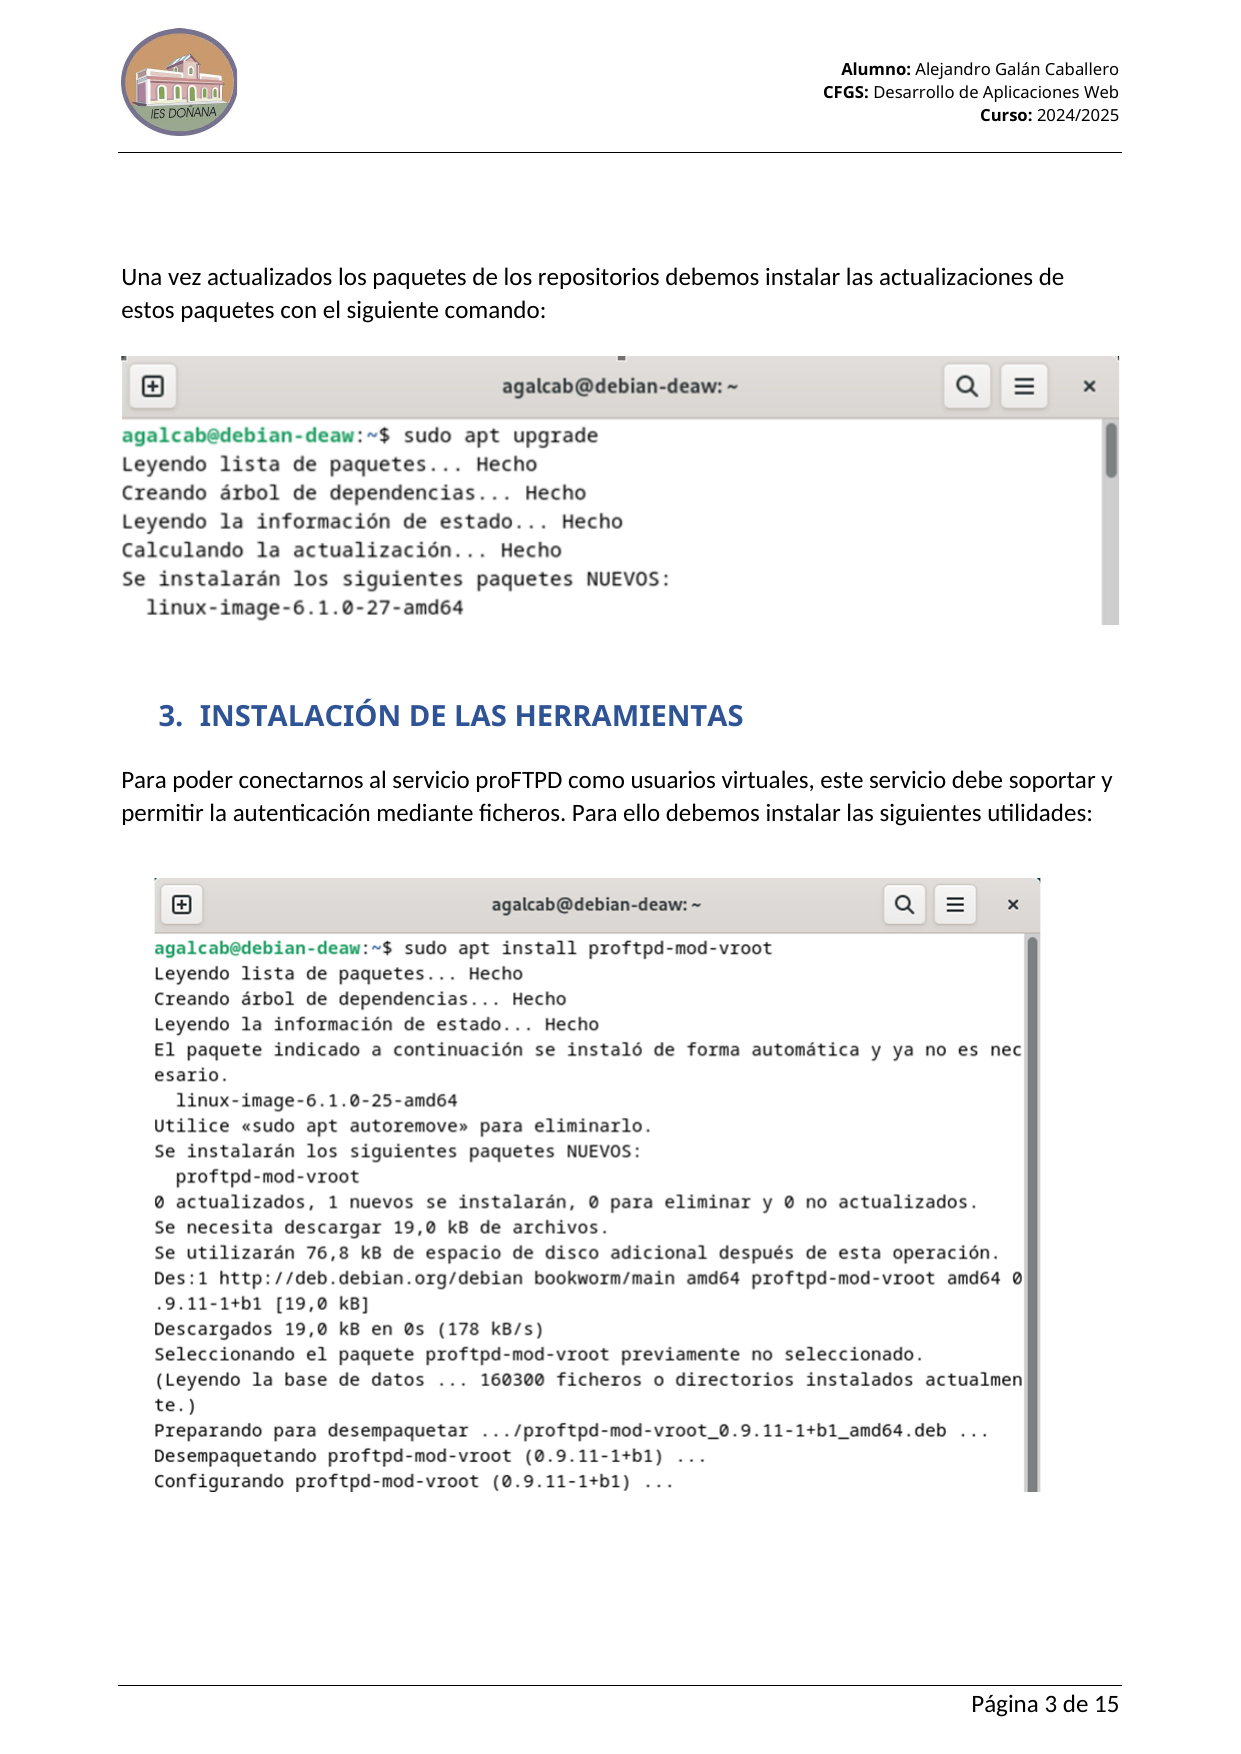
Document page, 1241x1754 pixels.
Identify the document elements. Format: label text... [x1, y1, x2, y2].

text Para poder conectarnos al servicio proFTPD como usuarios virtuales, este servicio debe soportar y permitir la autenticación mediante ficheros. Para ello debemos instalar las siguientes utilidades: [121, 764, 1119, 828]
picture [121, 356, 1120, 625]
picture [154, 878, 1041, 1492]
subtitle INSTALACIÓN DE LAS HERRAMIENTAS [158, 695, 1119, 735]
picture [121, 28, 238, 136]
text Una vez actualizados los paquetes de los repositorios debemos instalar las actualizaciones de estos paquetes con el siguiente comando: [121, 262, 1119, 325]
